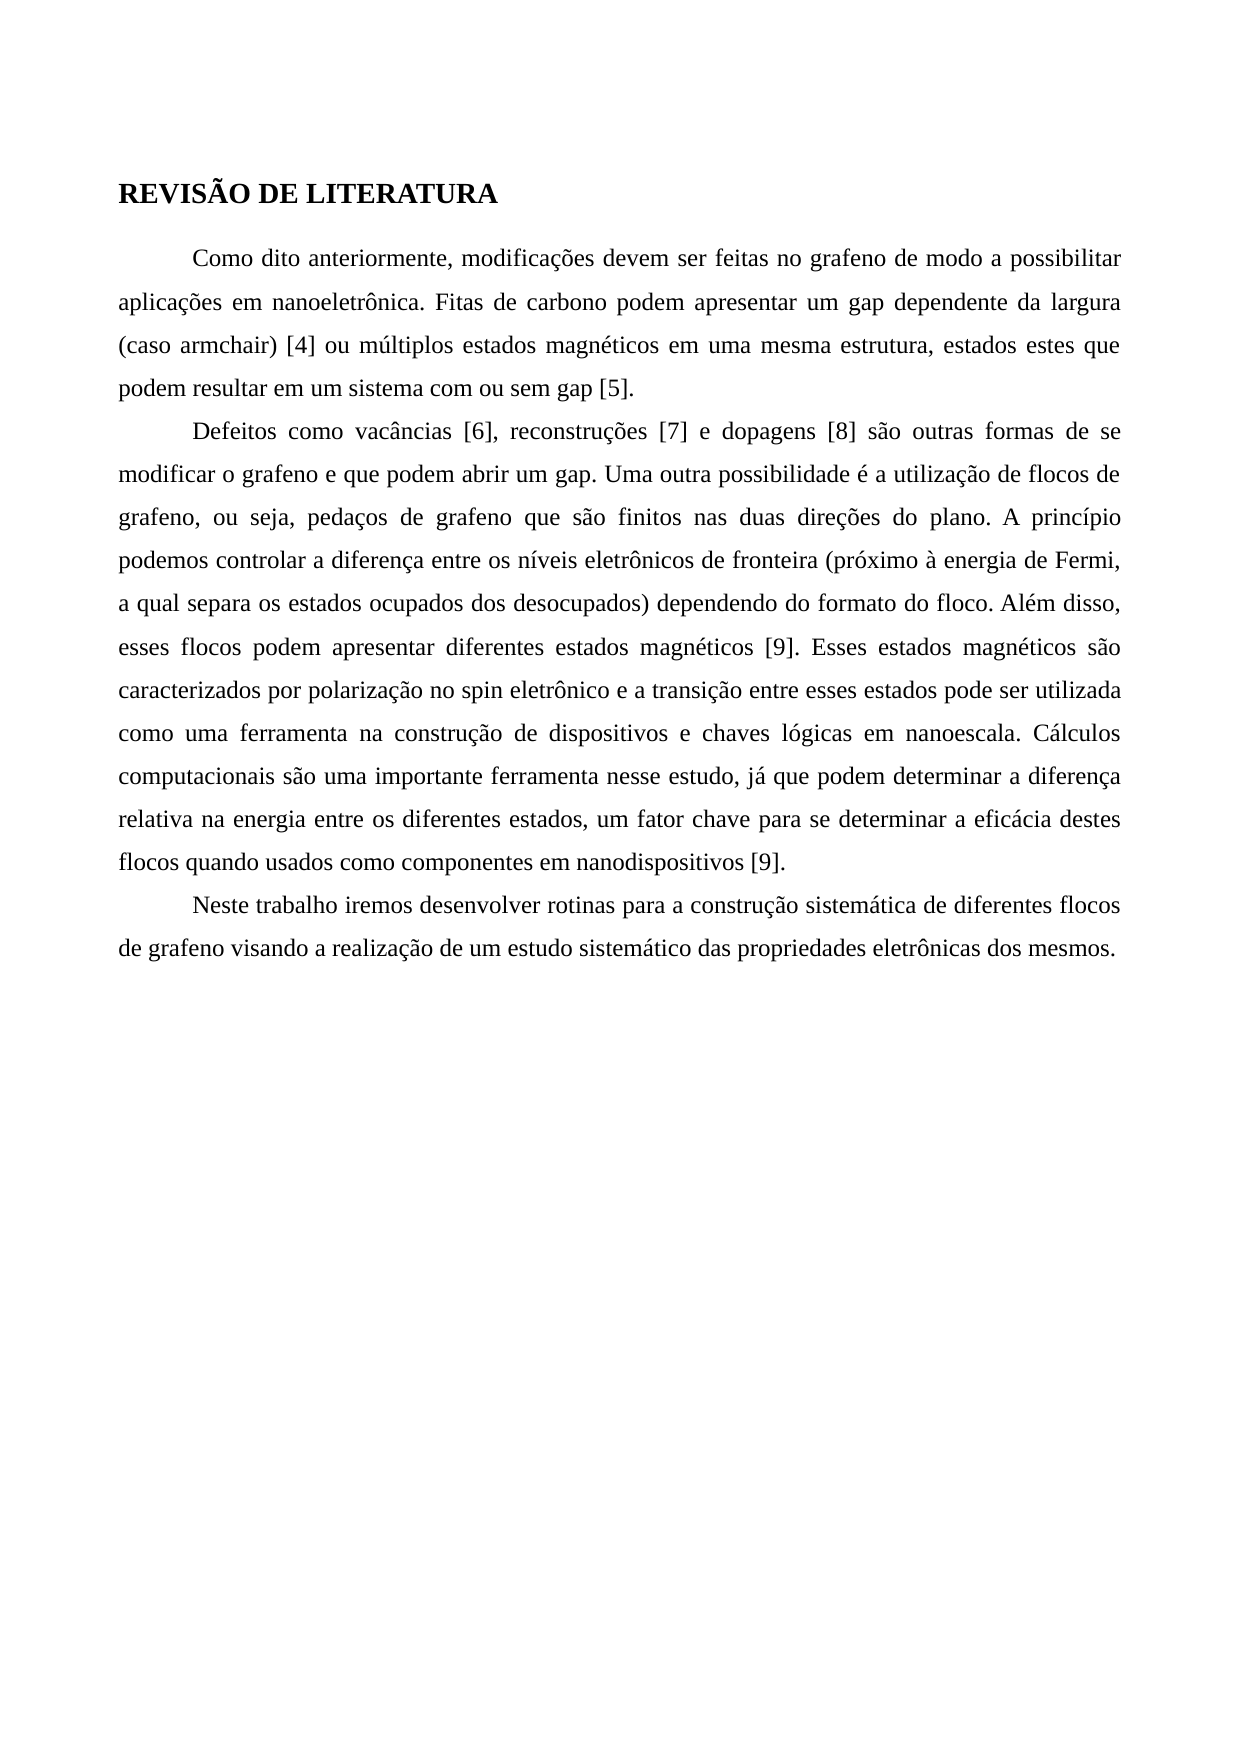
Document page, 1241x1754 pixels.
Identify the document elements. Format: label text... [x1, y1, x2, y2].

text REVISÃO DE LITERATURA [118, 176, 1122, 210]
text Neste trabalho iremos desenvolver rotinas para a construção sistemática de diferentes flocos de grafeno visando a realização de um estudo sistemático das propriedades eletrônicas dos mesmos. [118, 890, 1122, 962]
text Defeitos como vacâncias [6], reconstruções [7] e dopagens [8] são outras formas de se modificar o grafeno e que podem abrir um gap. Uma outra possibilidade é a utilização de flocos de grafeno, ou seja, pedaços de grafeno que são finitos nas duas direções do plano. A princípio podemos controlar a diferença entre os níveis eletrônicos de fronteira (próximo à energia de Fermi, a qual separa os estados ocupados dos desocupados) dependendo do formato do floco. Além disso, esses flocos podem apresentar diferentes estados magnéticos [9]. Esses estados magnéticos são caracterizados por polarização no spin eletrônico e a transição entre esses estados pode ser utilizada como uma ferramenta na construção de dispositivos e chaves lógicas em nanoescala. Cálculos computacionais são uma importante ferramenta nesse estudo, já que podem determinar a diferença relativa na energia entre os diferentes estados, um fator chave para se determinar a eficácia destes flocos quando usados como componentes em nanodispositivos [9]. [118, 416, 1122, 876]
text Como dito anteriormente, modificações devem ser feitas no grafeno de modo a possibilitar aplicações em nanoeletrônica. Fitas de carbono podem apresentar um gap dependente da largura (caso armchair) [4] ou múltiplos estados magnéticos em uma mesma estrutura, estados estes que podem resultar em um sistema com ou sem gap [5]. [118, 243, 1122, 402]
